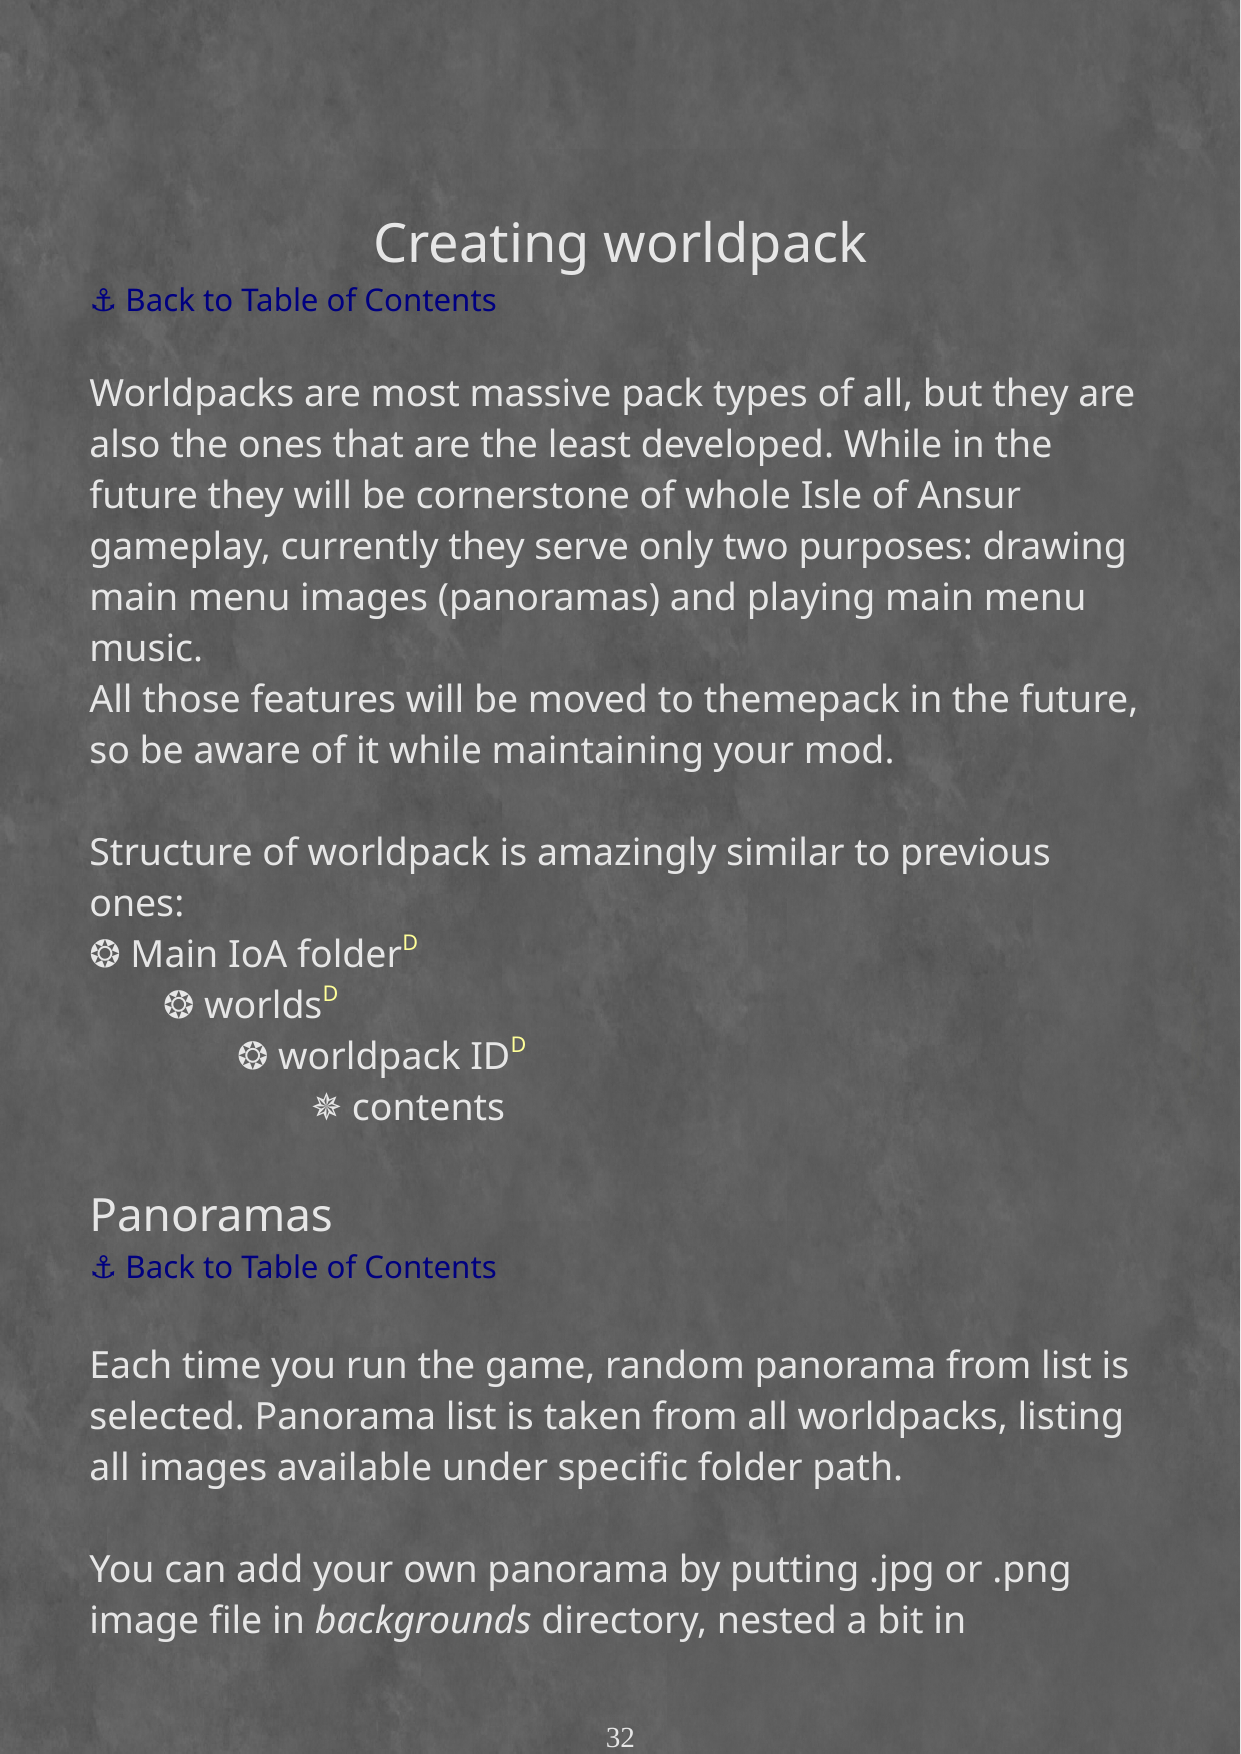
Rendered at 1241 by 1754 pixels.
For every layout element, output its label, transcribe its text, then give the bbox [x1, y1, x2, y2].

text ✵ contents [89, 1081, 1151, 1132]
text ❂ worldpack IDD [89, 1029, 1151, 1081]
picture [0, 0, 1241, 1754]
text ❂ Main IoA folderD [89, 927, 1151, 978]
text Creating worldpack [89, 204, 1151, 278]
text ⚓ Back to Table of Contents [89, 278, 1151, 321]
text Panoramas [89, 1183, 1151, 1245]
text Worldpacks are most massive pack types of all, but they are also the ones that are the least developed. While in the future they will be cornerstone of whole Isle of Ansur gameplay, currently they serve only two purposes: drawing main menu images (panoramas) and playing main menu music. [89, 366, 1151, 672]
text You can add your own panorama by putting .jpg or .png image file in backgrounds directory, nested a bit in [89, 1543, 1151, 1645]
text All those features will be moved to themepack in the future, so be aware of it while maintaining your mod. [89, 672, 1151, 774]
text Each time you run the game, random panorama from list is selected. Panorama list is taken from all worldpacks, listing all images available under specific folder path. [89, 1339, 1151, 1492]
text Structure of worldpack is amazingly similar to previous ones: [89, 825, 1151, 927]
text ❂ worldsD [89, 978, 1151, 1029]
text ⚓ Back to Table of Contents [89, 1245, 1151, 1288]
